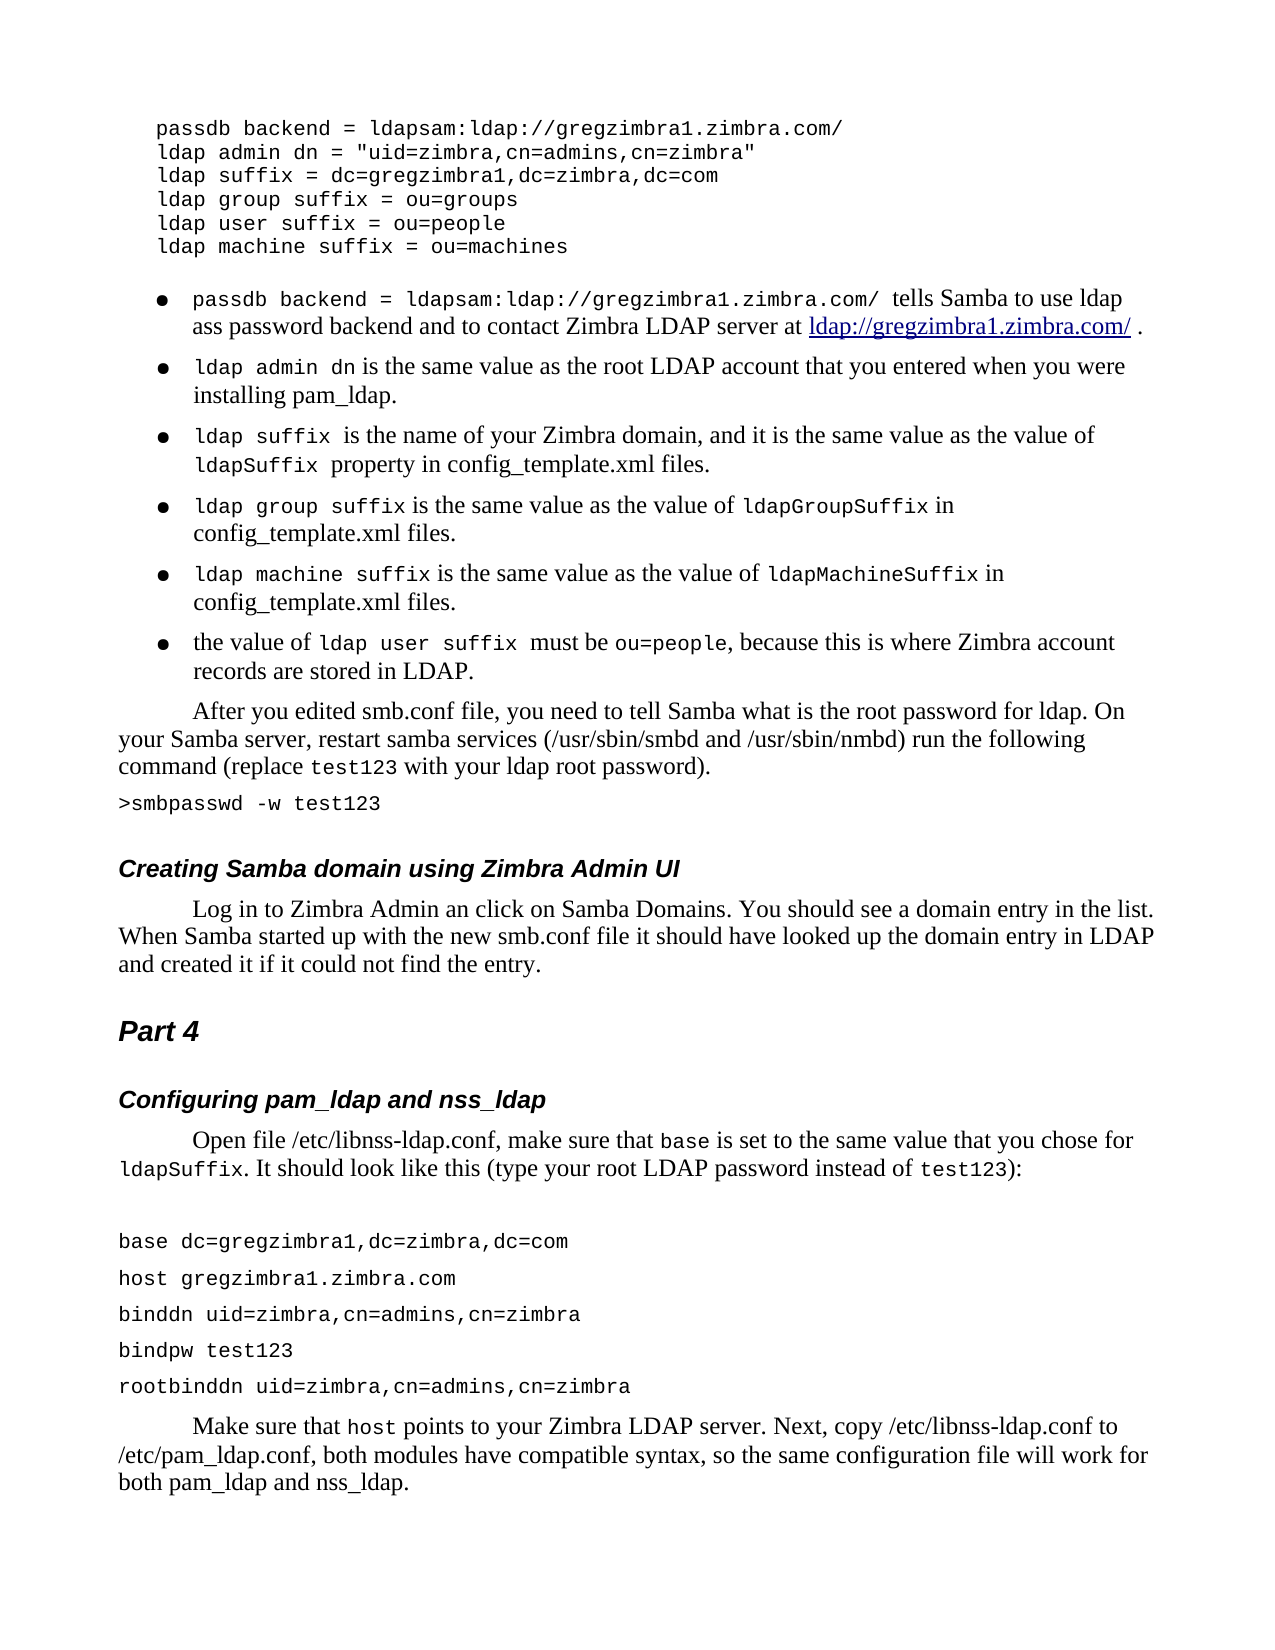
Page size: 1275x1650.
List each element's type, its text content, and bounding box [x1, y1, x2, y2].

text Open file /etc/libnss-ldap.conf, make sure that base is set to the same value that you chose for ldapSuffix. It should look like this (type your root LDAP password instead of test123): [118, 1126, 1157, 1183]
text binddn uid=zimbra,cn=admins,cn=zimbra [118, 1304, 1157, 1327]
text rootbinddn uid=zimbra,cn=admins,cn=zimbra [118, 1376, 1157, 1400]
text ldap suffix = dc=gregzimbra1,dc=zimbra,dc=com [118, 165, 1157, 189]
text >smbpasswd -w test123 [118, 793, 1157, 817]
subtitle Part 4 [118, 1015, 1157, 1048]
text passdb backend = ldapsam:ldap://gregzimbra1.zimbra.com/ [118, 118, 1157, 142]
text ldap group suffix = ou=groups [118, 189, 1157, 213]
text host gregzimbra1.zimbra.com [118, 1268, 1157, 1291]
subtitle Configuring pam_ldap and nss_ldap [118, 1086, 1157, 1113]
list ldap machine suffix is the same value as the value of ldapMachineSuffix in config_template.xml files. [156, 559, 1157, 616]
list the value of ldap user suffix must be ou=people, because this is where Zimbra account records are stored in LDAP. [156, 628, 1157, 684]
text ldap admin dn = "uid=zimbra,cn=admins,cn=zimbra" [118, 142, 1157, 165]
list passdb backend = ldapsam:ldap://gregzimbra1.zimbra.com/ tells Samba to use ldap ass password backend and to contact Zimbra LDAP server at ldap://gregzimbra1.zimbra.com/ . [154, 284, 1157, 340]
text Log in to Zimbra Admin an click on Samba Domains. You should see a domain entry in the list. When Samba started up with the new smb.conf file it should have looked up the domain entry in LDAP and created it if it could not find the entry. [118, 895, 1157, 978]
text ldap user suffix = ou=people [118, 213, 1157, 236]
text base dc=gregzimbra1,dc=zimbra,dc=com [118, 1231, 1157, 1255]
list ldap suffix is the name of your Zimbra domain, and it is the same value as the value of ldapSuffix property in config_template.xml files. [156, 421, 1157, 478]
text After you edited smb.conf file, you need to tell Samba what is the root password for ldap. On your Samba server, restart samba services (/usr/sbin/smbd and /usr/sbin/nmbd) run the following command (replace test123 with your ldap root password). [118, 697, 1157, 781]
text Make sure that host points to your Zimbra LDAP server. Next, copy /etc/libnss-ldap.conf to /etc/pam_ldap.conf, both modules have compatible syntax, so the same configuration file will work for both pam_ldap and nss_ldap. [118, 1412, 1157, 1496]
list ldap admin dn is the same value as the root LDAP account that you entered when you were installing pam_ldap. [156, 352, 1157, 409]
subtitle Creating Samba domain using Zimbra Admin UI [118, 854, 1157, 882]
text bindpw test123 [118, 1340, 1157, 1363]
list ldap group suffix is the same value as the value of ldapGroupSuffix in config_template.xml files. [156, 491, 1157, 547]
text ldap machine suffix = ou=machines [118, 236, 1157, 260]
